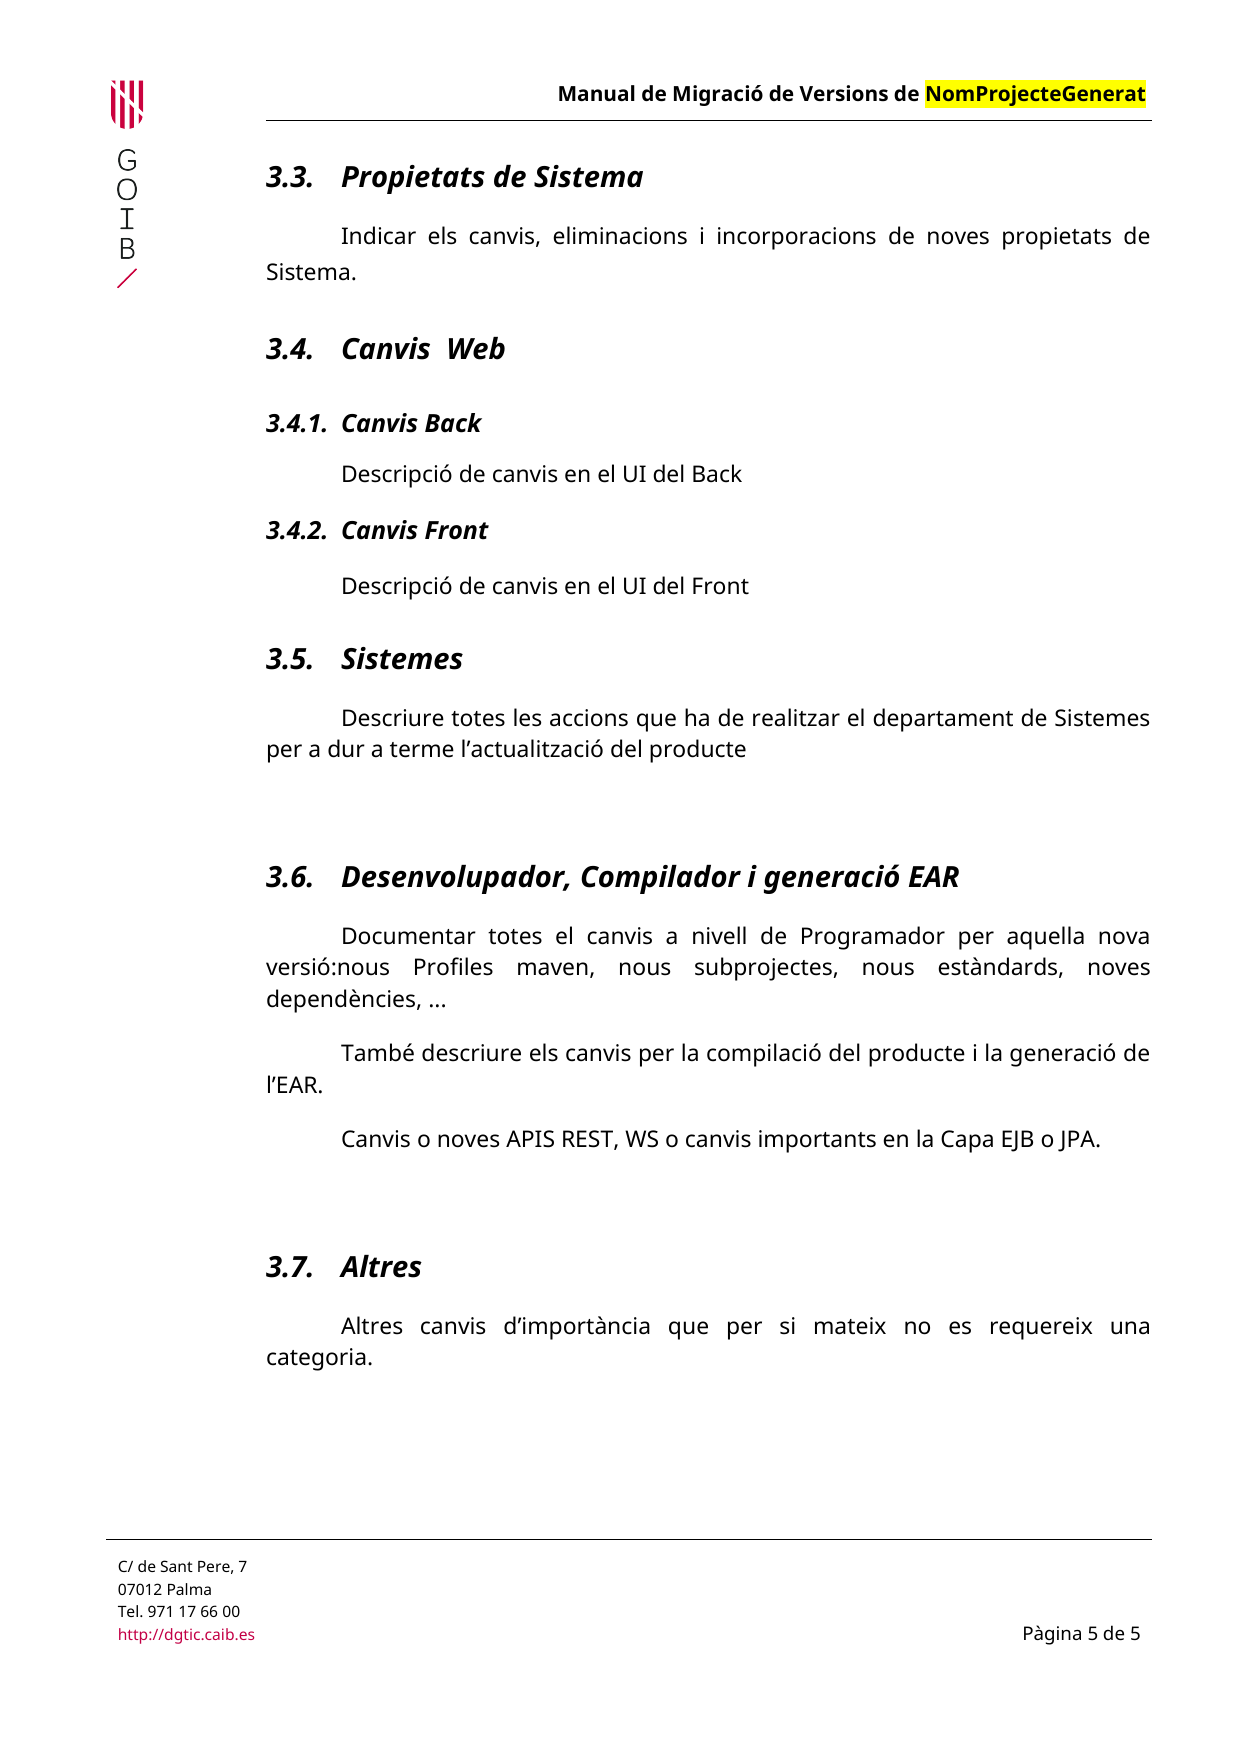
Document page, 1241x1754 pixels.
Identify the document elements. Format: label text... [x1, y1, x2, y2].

subtitle Canvis Back [266, 406, 1152, 439]
subtitle Propietats de Sistema [266, 156, 1152, 196]
list Descripció de canvis en el UI del Front [266, 570, 1152, 601]
list Descriure totes les accions que ha de realitzar el departament de Sistemes per a dur a terme l’actualització del producte [266, 702, 1152, 764]
list Documentar totes el canvis a nivell de Programador per aquella nova versió:nous Profiles maven, nous subprojectes, nous estàndards, noves dependències, ... [266, 920, 1152, 1014]
list Canvis o noves APIS REST, WS o canvis importants en la Capa EJB o JPA. [266, 1123, 1152, 1154]
list Altres canvis d’importància que per si mateix no es requereix una categoria. [266, 1310, 1152, 1373]
list Descripció de canvis en el UI del Back [266, 458, 1152, 489]
subtitle Canvis Front [266, 512, 1152, 546]
picture [82, 57, 172, 319]
subtitle Canvis Web [266, 328, 1152, 368]
subtitle Sistemes [266, 638, 1152, 678]
subtitle Desenvolupador, Compilador i generació EAR [266, 856, 1152, 896]
list També descriure els canvis per la compilació del producte i la generació de l’EAR. [266, 1037, 1152, 1100]
subtitle Altres [266, 1246, 1152, 1286]
text Indicar els canvis, eliminacions i incorporacions de noves propietats de Sistema. [266, 220, 1152, 287]
